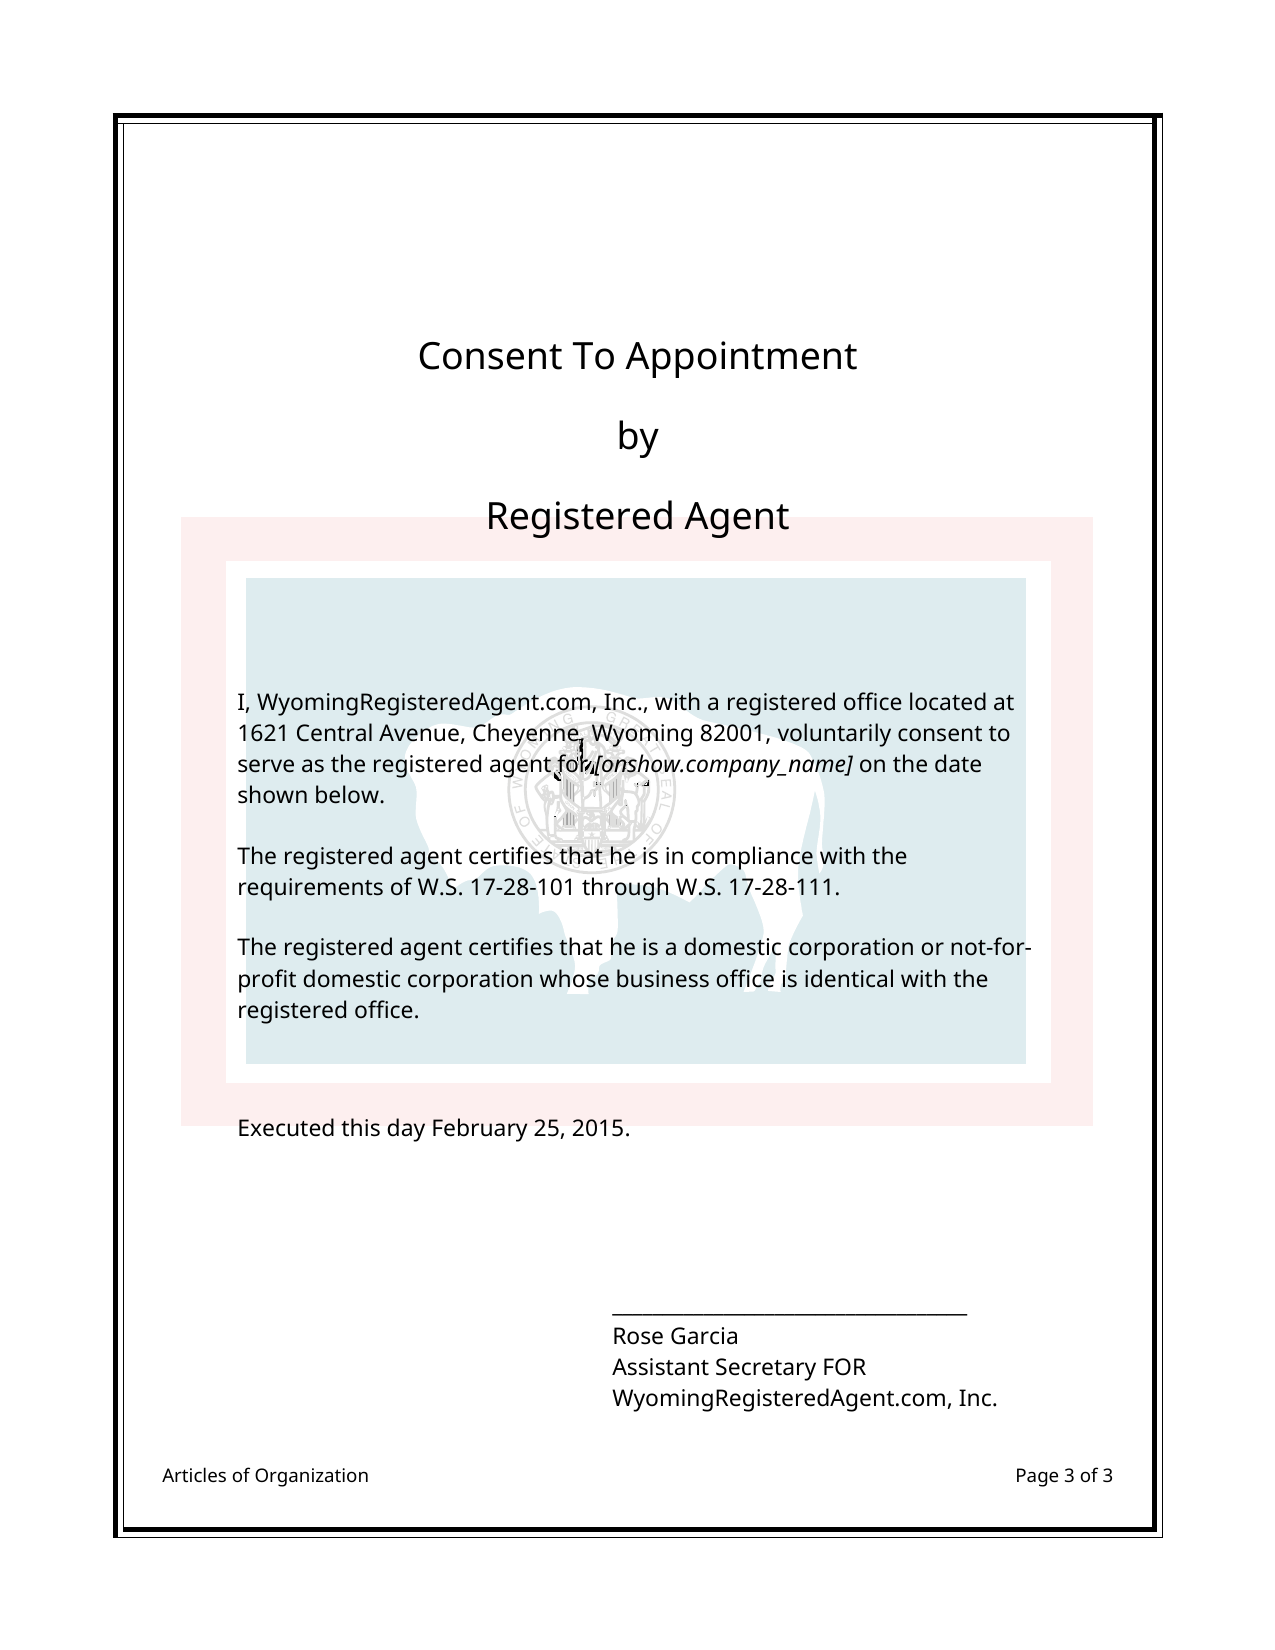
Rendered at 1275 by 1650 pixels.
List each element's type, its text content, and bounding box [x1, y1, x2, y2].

text Executed this day February 25, 2015. [237, 1112, 1038, 1143]
text The registered agent certifies that he is a domestic corporation or not-for-profit domestic corporation whose business office is identical with the registered office. [237, 931, 1038, 1025]
text by [162, 409, 1113, 460]
text Registered Agent [162, 489, 1113, 540]
text ___________________________________ Rose Garcia Assistant Secretary FOR WyomingRegisteredAgent.com, Inc. [612, 1288, 1038, 1413]
text The registered agent certifies that he is in compliance with the requirements of W.S. 17-28-101 through W.S. 17-28-111. [237, 839, 1038, 902]
text Consent To Appointment [162, 329, 1113, 380]
text I, WyomingRegisteredAgent.com, Inc., with a registered office located at 1621 Central Avenue, Cheyenne, Wyoming 82001, voluntarily consent to serve as the registered agent for [onshow.company_name] on the date shown below. [237, 685, 1038, 810]
